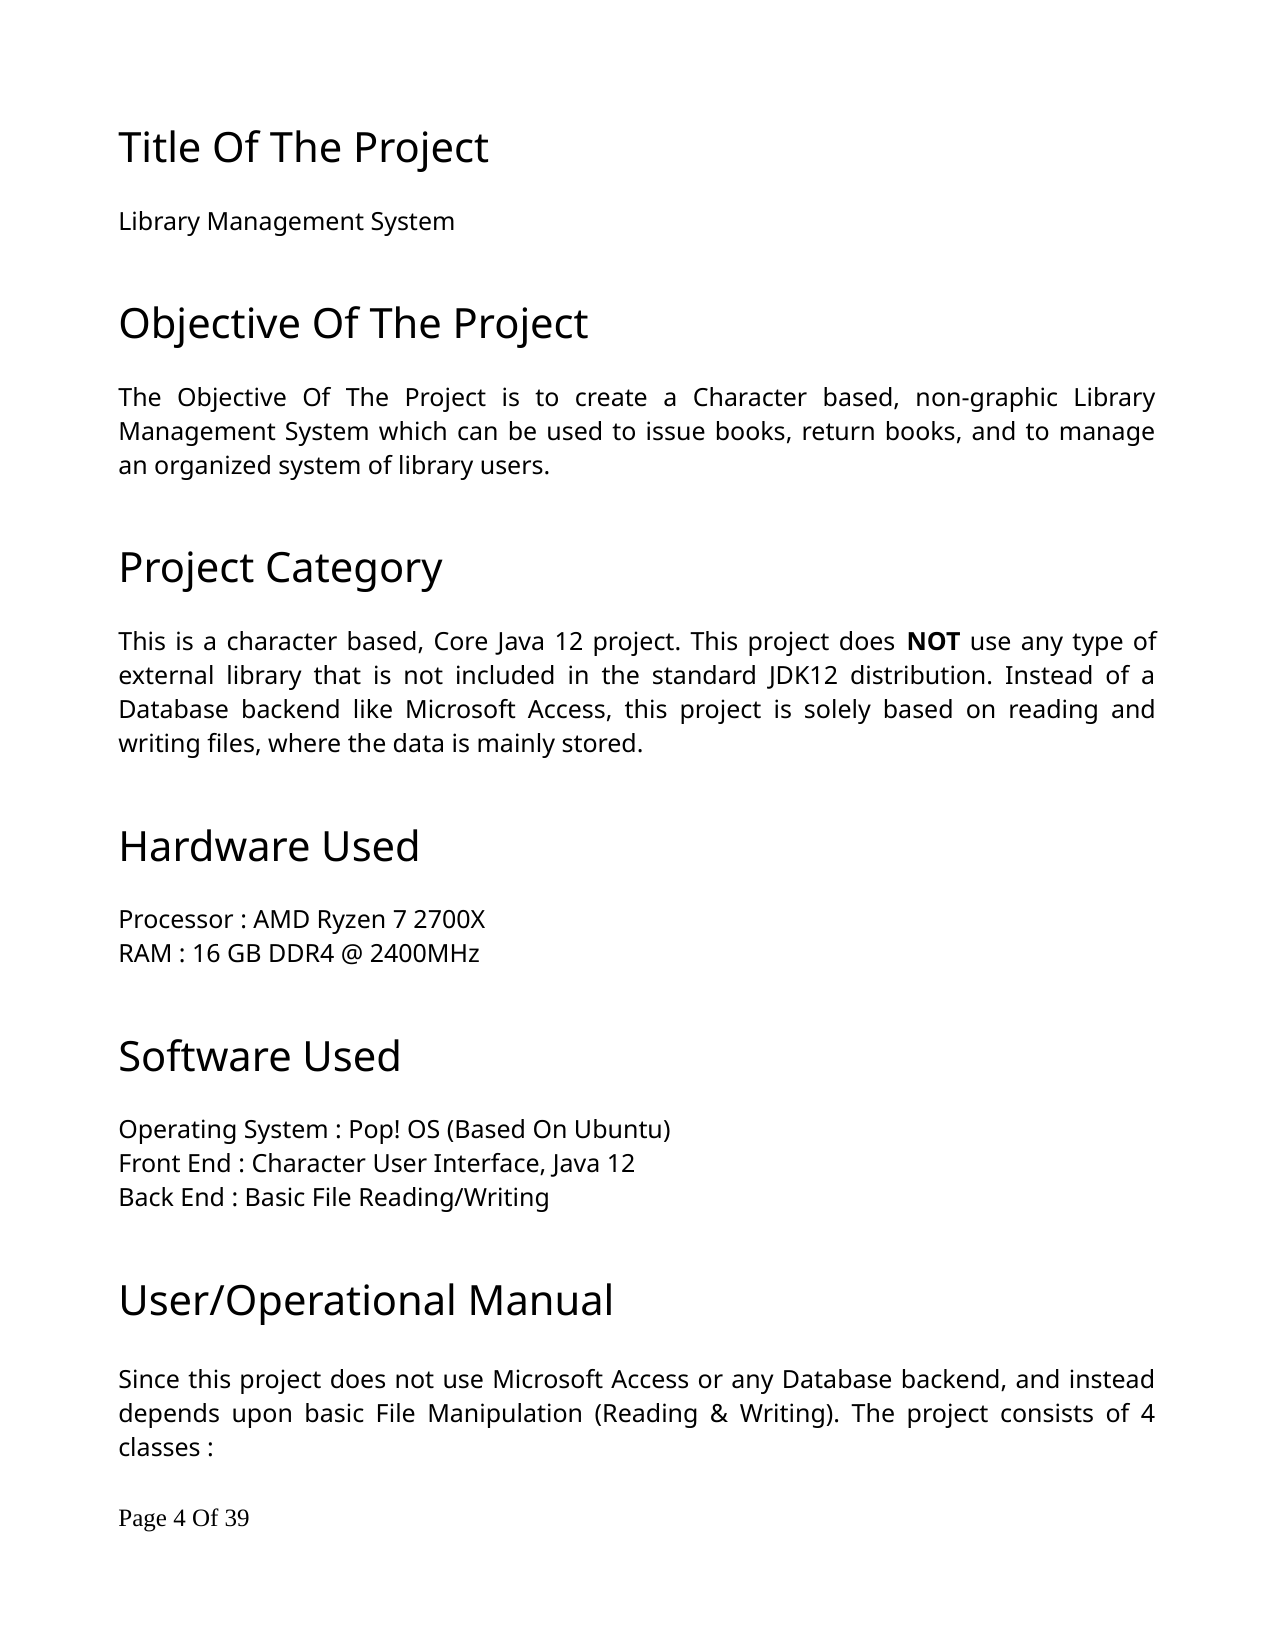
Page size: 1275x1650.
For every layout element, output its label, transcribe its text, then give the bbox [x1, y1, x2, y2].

text Objective Of The Project [118, 294, 1157, 351]
text Project Category [118, 538, 1157, 595]
text Hardware Used [118, 817, 1157, 873]
text Since this project does not use Microsoft Access or any Database backend, and instead depends upon basic File Manipulation (Reading & Writing). The project consists of 4 classes : [118, 1362, 1157, 1464]
text Title Of The Project [118, 118, 1157, 175]
text User/Operational Manual [118, 1271, 1157, 1328]
text The Objective Of The Project is to create a Character based, non-graphic Library Management System which can be used to issue books, return books, and to manage an organized system of library users. [118, 379, 1157, 482]
text Processor : AMD Ryzen 7 2700X [118, 902, 1157, 936]
text Library Management System [118, 203, 1157, 237]
text RAM : 16 GB DDR4 @ 2400MHz [118, 936, 1157, 970]
text Back End : Basic File Reading/Writing [118, 1180, 1157, 1214]
text Front End : Character User Interface, Java 12 [118, 1146, 1157, 1180]
text Software Used [118, 1027, 1157, 1083]
text Operating System : Pop! OS (Based On Ubuntu) [118, 1112, 1157, 1146]
text This is a character based, Core Java 12 project. This project does NOT use any type of external library that is not included in the standard JDK12 distribution. Instead of a Database backend like Microsoft Access, this project is solely based on reading and writing files, where the data is mainly stored. [118, 623, 1157, 760]
